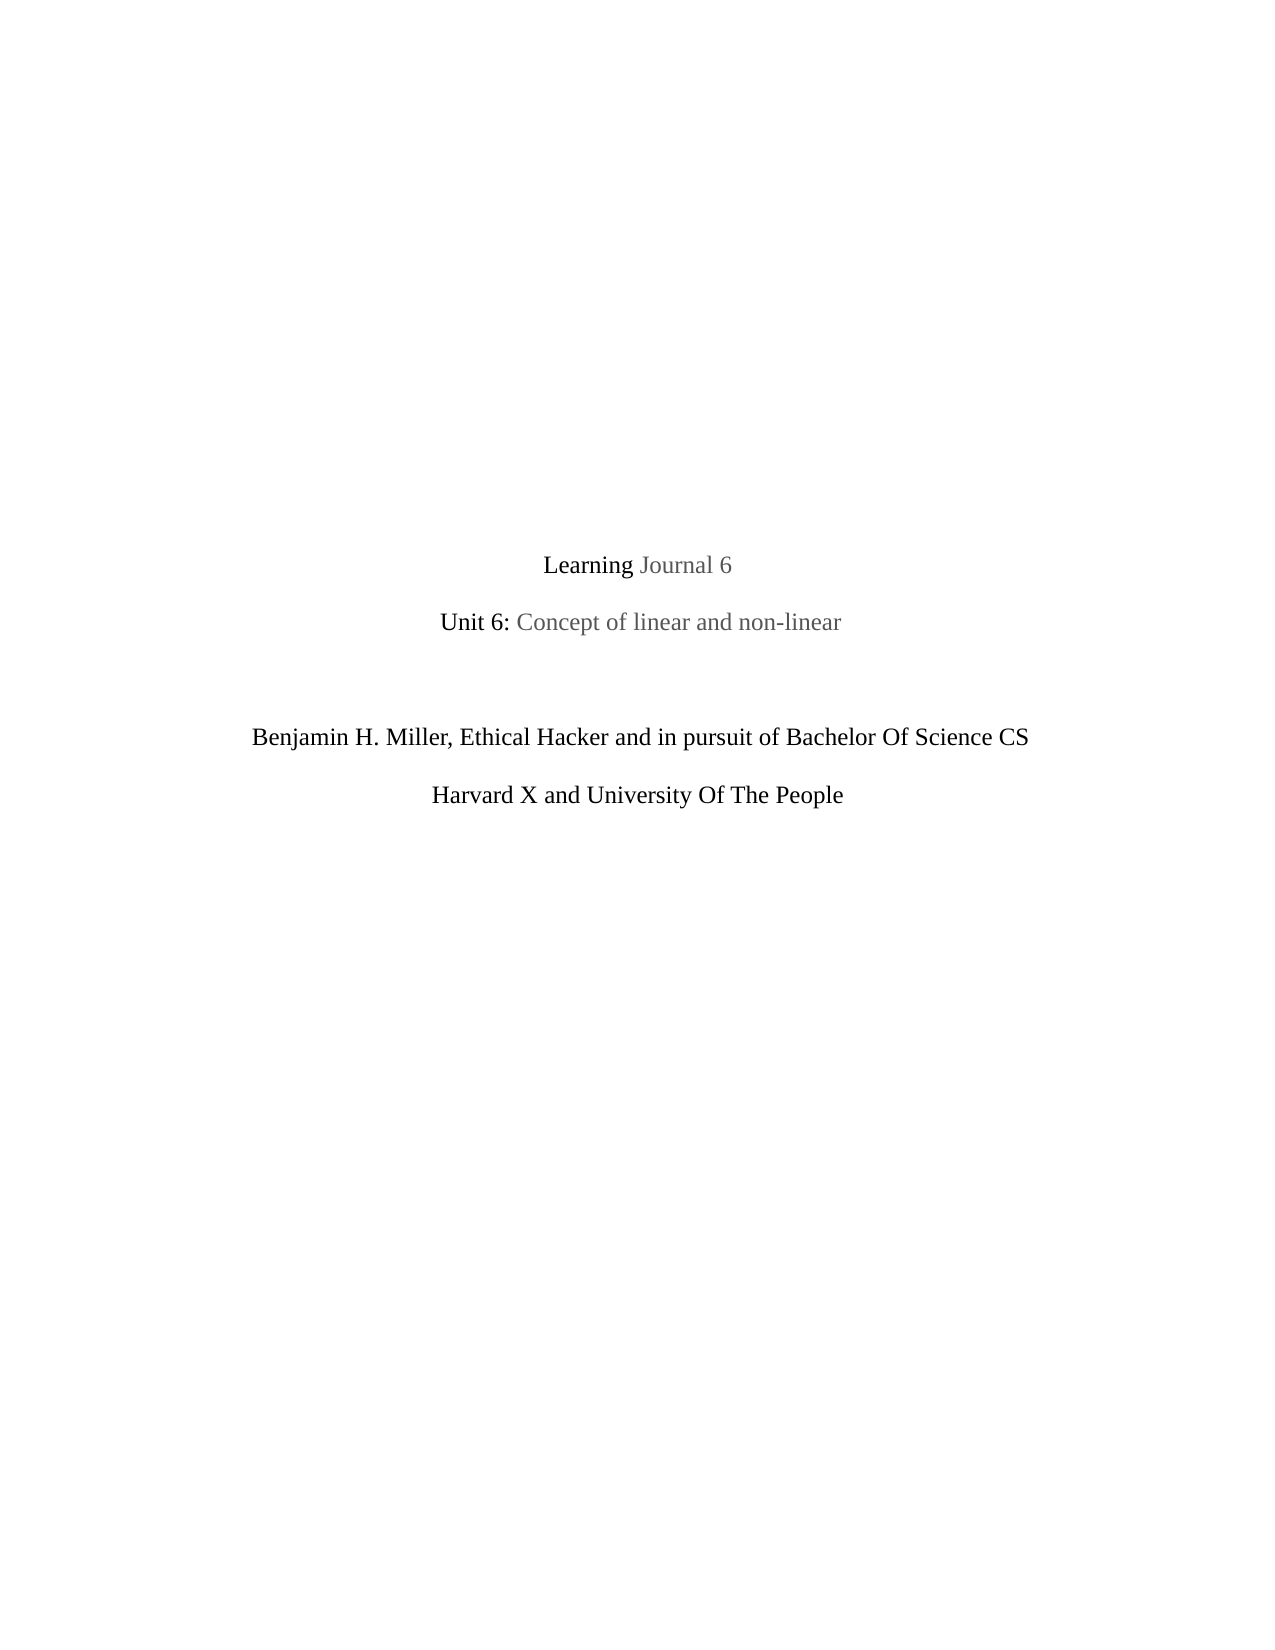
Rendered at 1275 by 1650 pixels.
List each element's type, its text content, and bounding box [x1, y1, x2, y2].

title Benjamin H. Miller, Ethical Hacker and in pursuit of Bachelor Of Science CS [118, 722, 1157, 751]
title Unit 6: Concept of linear and non-linear [118, 607, 1157, 636]
title Learning Journal 6 [118, 550, 1157, 578]
title Harvard X and University Of The People [118, 780, 1157, 808]
